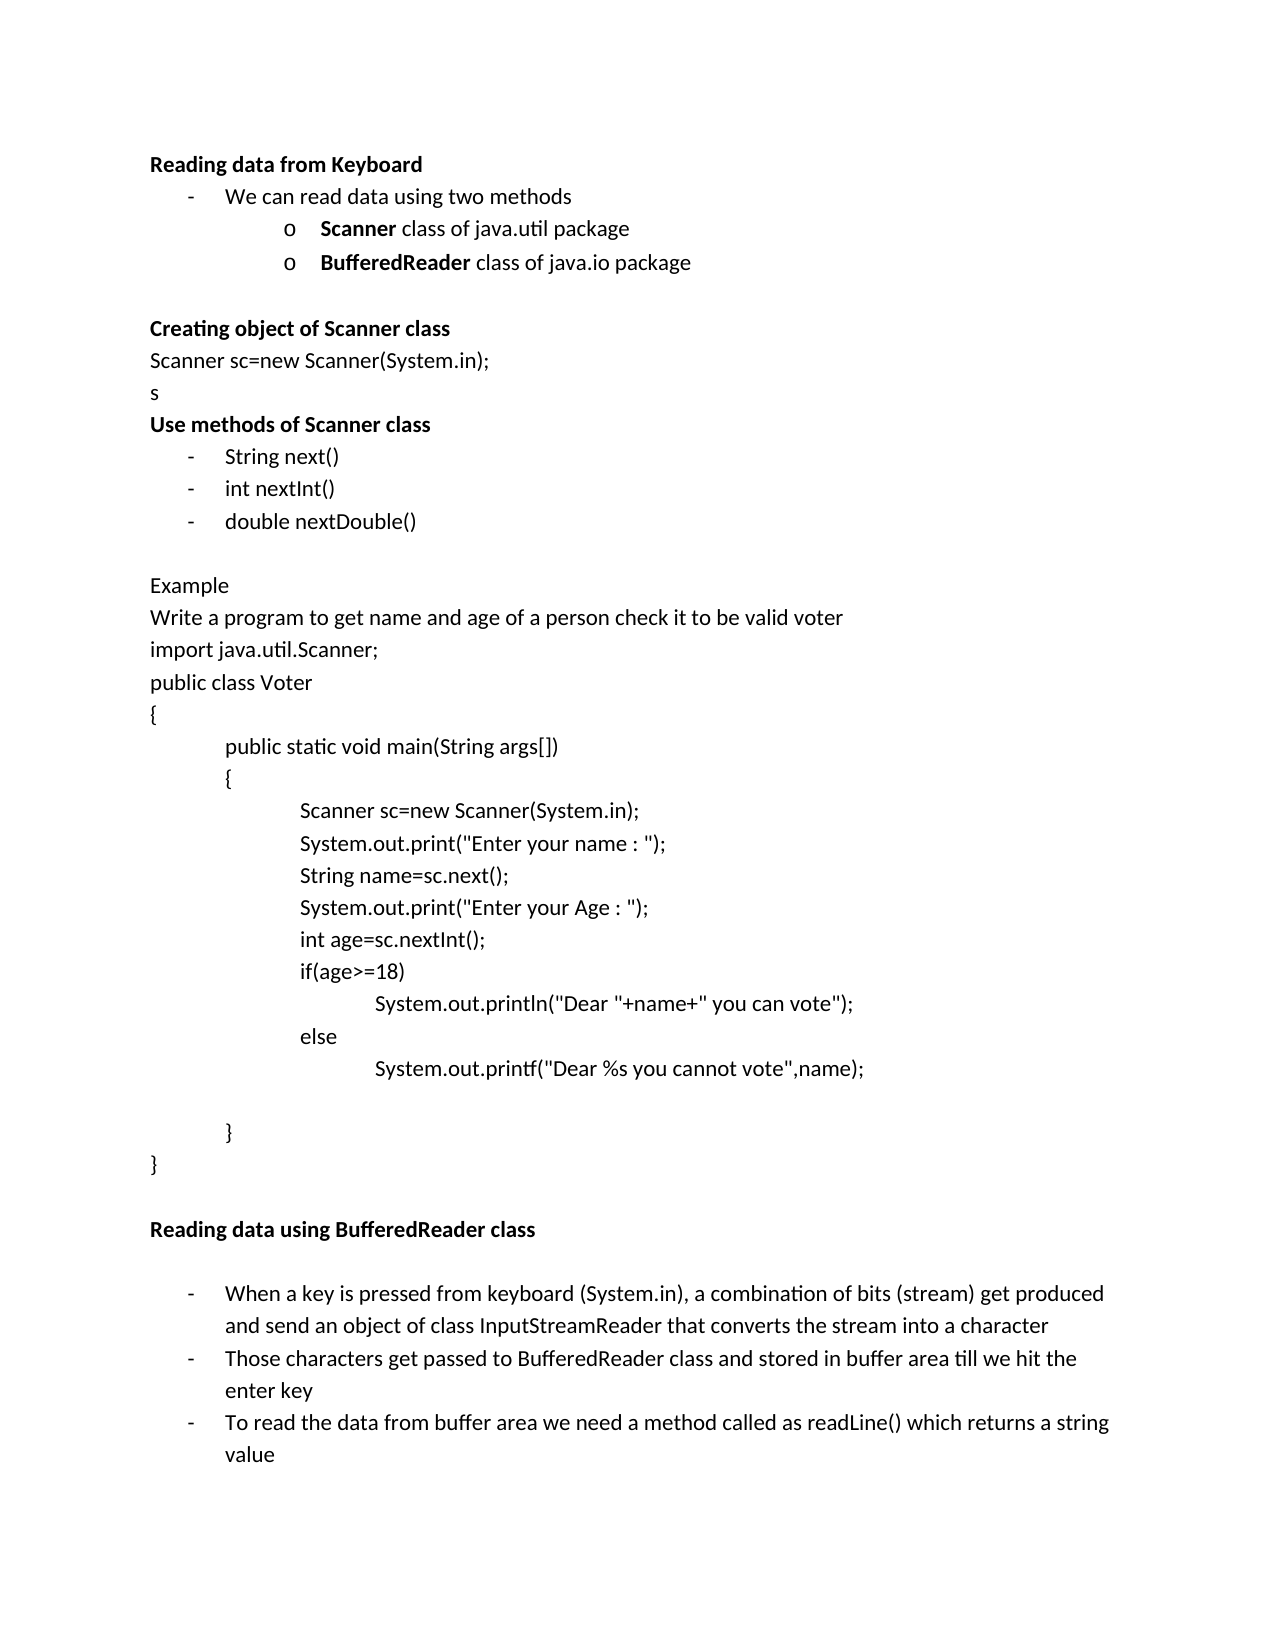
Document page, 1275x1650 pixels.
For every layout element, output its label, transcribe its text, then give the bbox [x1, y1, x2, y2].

text System.out.print("Enter your name : "); [150, 829, 1125, 857]
text import java.util.Scanner; [150, 636, 1125, 663]
text if(age>=18) [150, 957, 1125, 985]
text Reading data using BufferedReader class [150, 1215, 1125, 1243]
text Reading data from Keyboard [150, 150, 1125, 178]
text Scanner sc=new Scanner(System.in); [150, 346, 1125, 374]
text public class Voter [150, 668, 1125, 696]
list Scanner class of java.util package [283, 214, 1125, 243]
text System.out.print("Enter your Age : "); [150, 893, 1125, 921]
text public static void main(String args[]) [150, 732, 1125, 760]
list Those characters get passed to BufferedReader class and stored in buffer area till we hit the enter key [187, 1344, 1125, 1404]
text Example [150, 571, 1125, 599]
text Scanner sc=new Scanner(System.in); [150, 796, 1125, 824]
text int age=sc.nextInt(); [150, 925, 1125, 953]
list BufferedReader class of java.io package [283, 248, 1125, 277]
list We can read data using two methods [187, 182, 1125, 210]
list When a key is pressed from keyboard (System.in), a combination of bits (stream) get produced and send an object of class InputStreamReader that converts the stream into a character [187, 1279, 1125, 1339]
text System.out.println("Dear "+name+" you can vote"); [150, 989, 1125, 1018]
text else [150, 1022, 1125, 1050]
text String name=sc.next(); [150, 861, 1125, 889]
list To read the data from buffer area we need a method called as readLine() which returns a string value [187, 1408, 1125, 1468]
text { [150, 700, 1125, 728]
text Write a program to get name and age of a person check it to be valid voter [150, 603, 1125, 631]
text System.out.printf("Dear %s you cannot vote",name); [150, 1054, 1125, 1082]
text } [150, 1118, 1125, 1146]
text s [150, 378, 1125, 406]
list int nextInt() [187, 474, 1125, 503]
text } [150, 1151, 1125, 1178]
list double nextDouble() [187, 507, 1125, 535]
text { [150, 764, 1125, 792]
text Use methods of Scanner class [150, 410, 1125, 438]
list String next() [187, 442, 1125, 470]
text Creating object of Scanner class [150, 314, 1125, 342]
